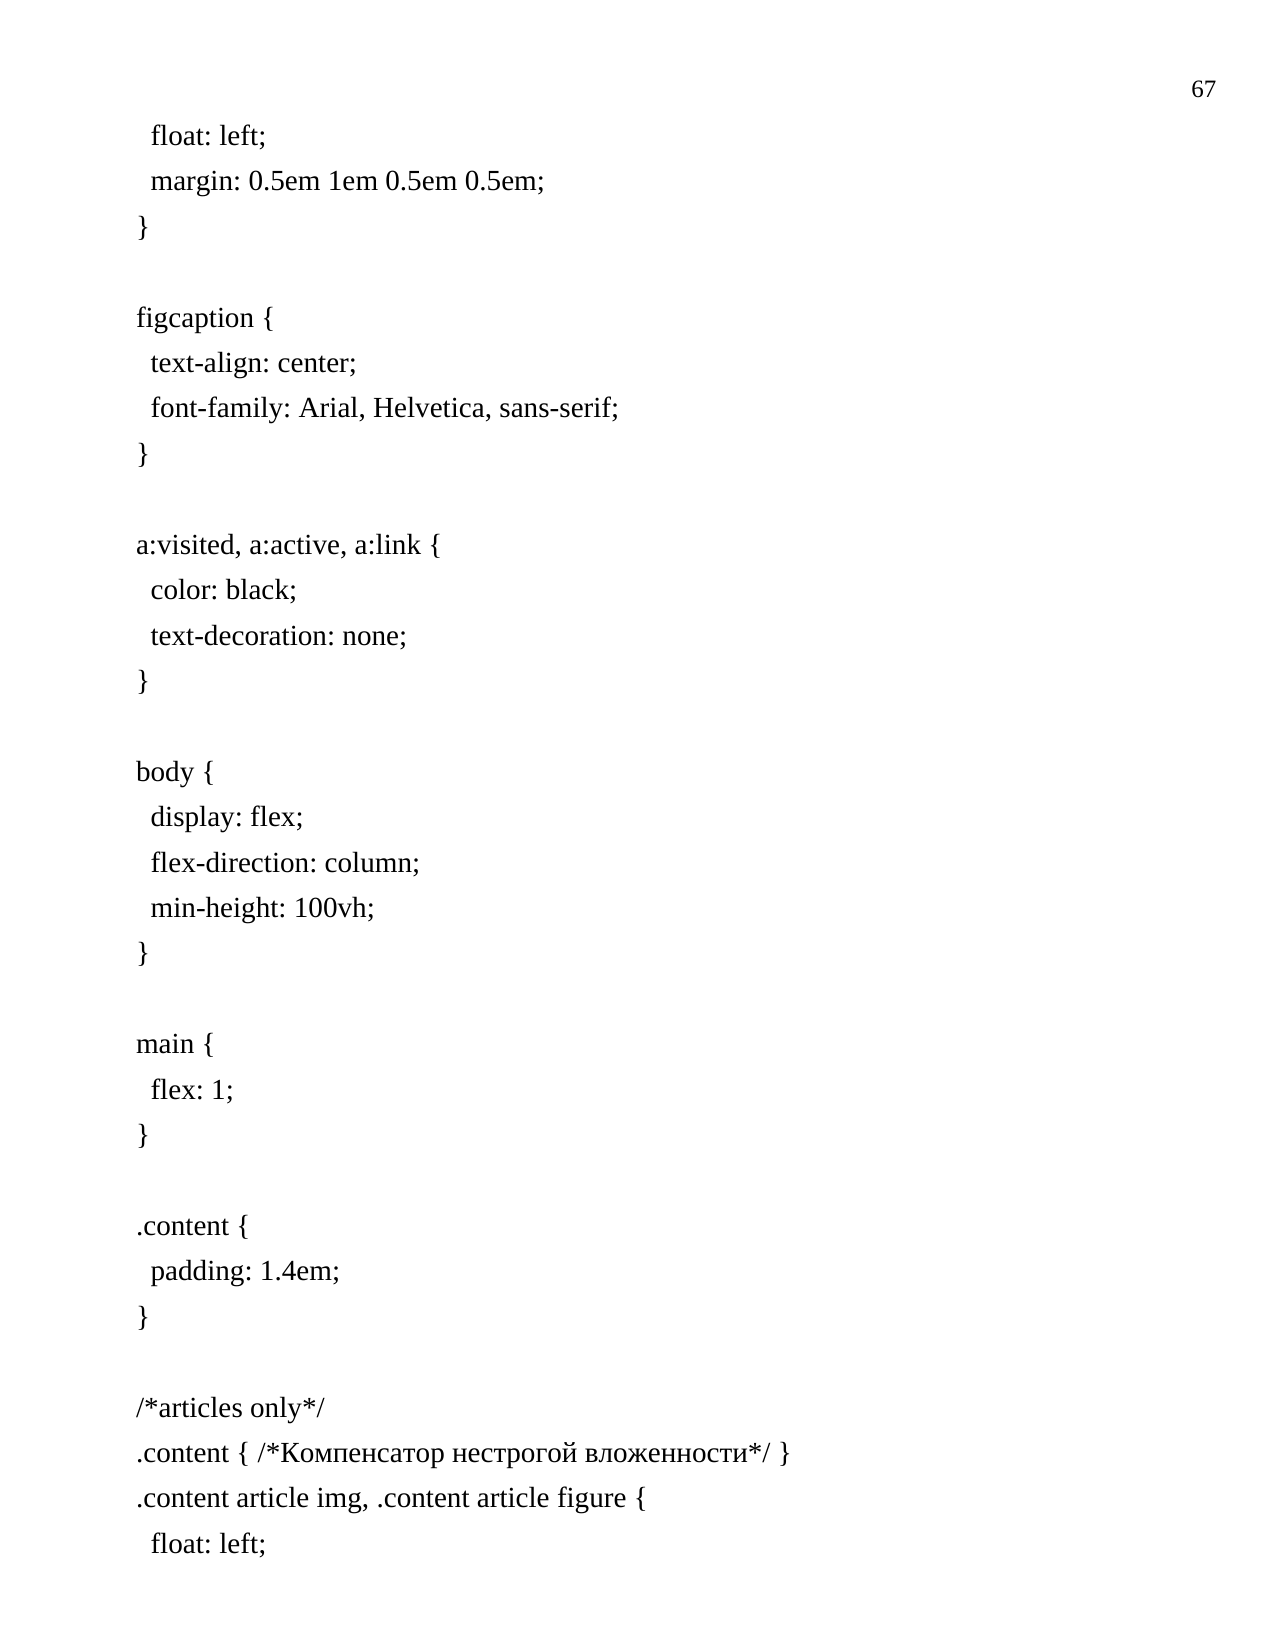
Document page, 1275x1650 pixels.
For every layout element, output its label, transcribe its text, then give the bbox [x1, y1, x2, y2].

text margin: 0.5em 1em 0.5em 0.5em; [136, 163, 1216, 197]
text .content { /*Компенсатор нестрогой вложенности*/ } [136, 1435, 1216, 1469]
text float: left; [136, 118, 1216, 152]
text float: left; [136, 1526, 1216, 1559]
text .content article img, .content article figure { [136, 1481, 1216, 1514]
text a:visited, a:active, a:link { [136, 527, 1216, 560]
text } [136, 1299, 1216, 1332]
text display: flex; [136, 799, 1216, 833]
text min-height: 100vh; [136, 890, 1216, 924]
text text-decoration: none; [136, 618, 1216, 651]
text } [136, 1117, 1216, 1151]
text main { [136, 1026, 1216, 1060]
text color: black; [136, 572, 1216, 606]
text flex: 1; [136, 1072, 1216, 1105]
text } [136, 209, 1216, 242]
text } [136, 436, 1216, 469]
text figcaption { [136, 300, 1216, 333]
text } [136, 663, 1216, 697]
text font-family: Arial, Helvetica, sans-serif; [136, 391, 1216, 424]
text } [136, 936, 1216, 969]
text padding: 1.4em; [136, 1253, 1216, 1287]
text .content { [136, 1208, 1216, 1242]
text text-align: center; [136, 345, 1216, 379]
text body { [136, 754, 1216, 787]
text flex-direction: column; [136, 845, 1216, 878]
text /*articles only*/ [136, 1390, 1216, 1423]
